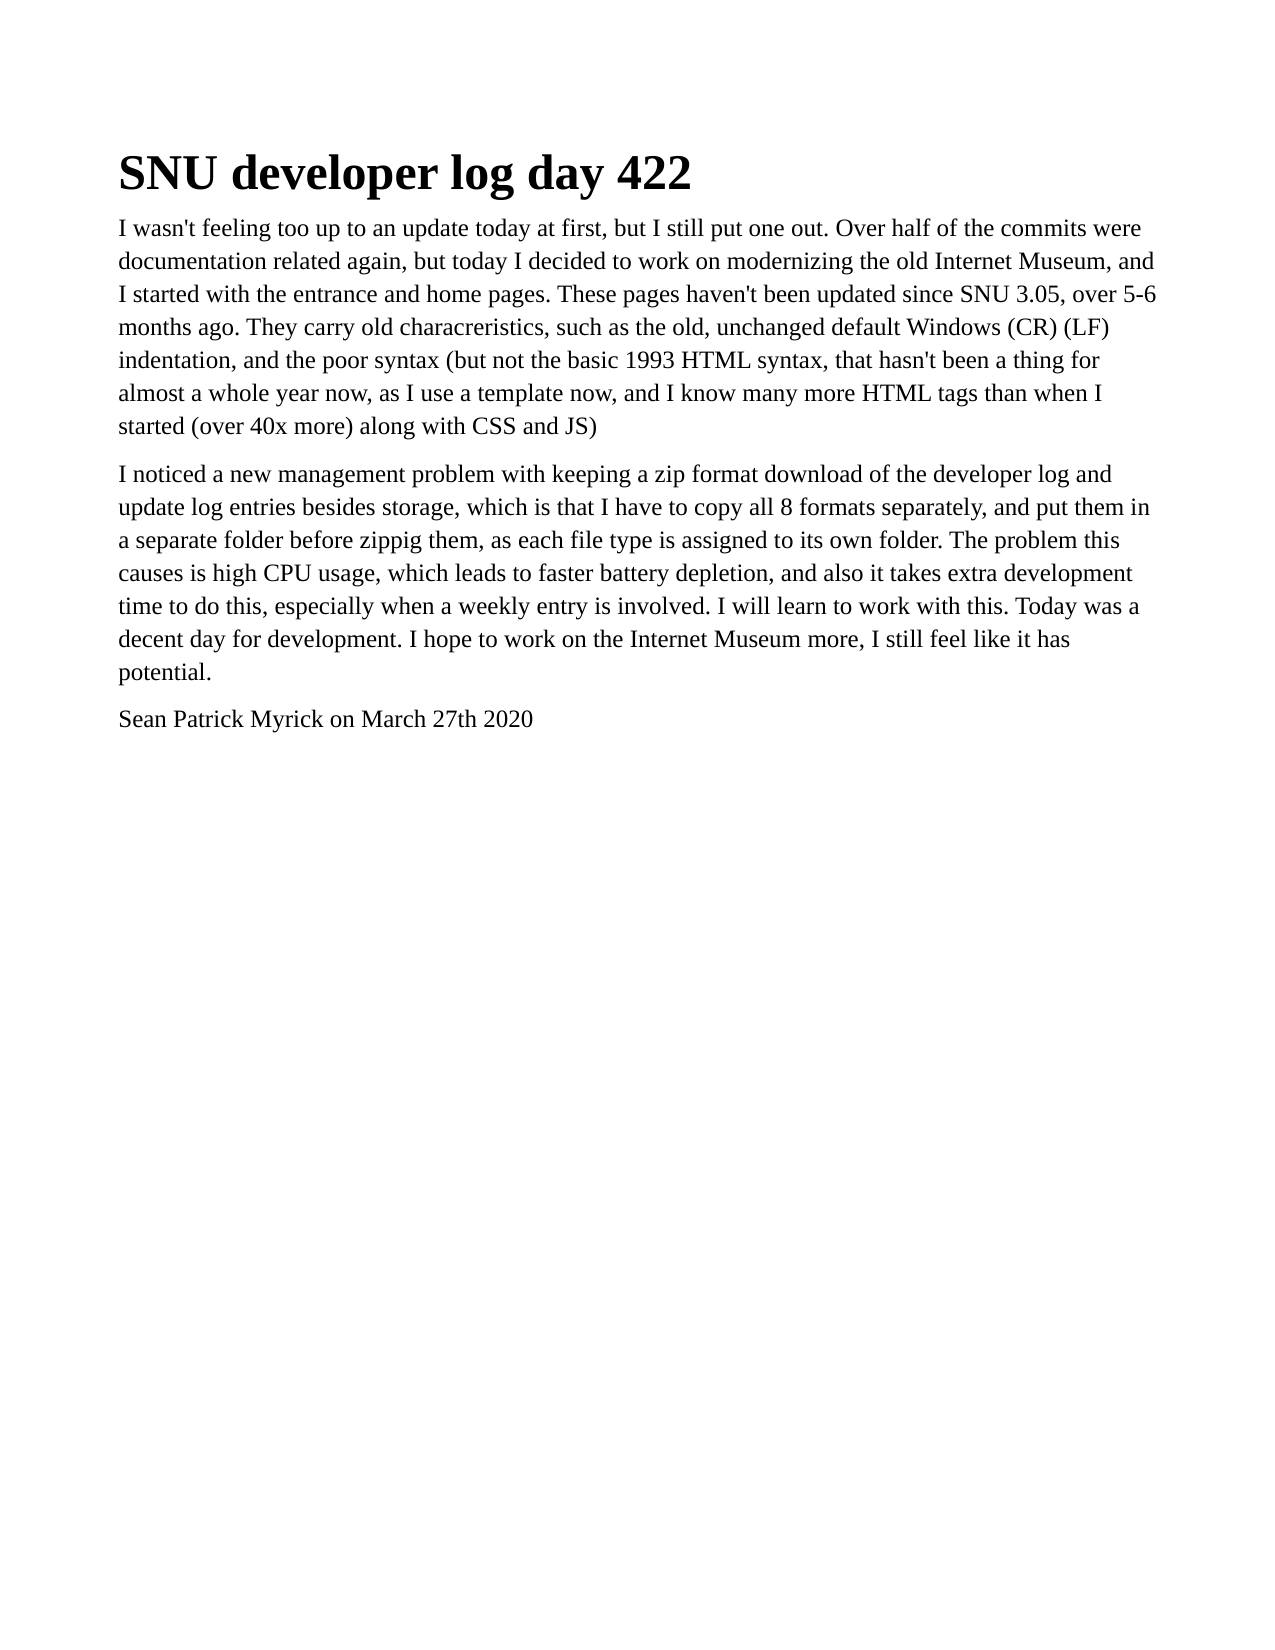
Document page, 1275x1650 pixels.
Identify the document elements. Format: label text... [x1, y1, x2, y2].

text I noticed a new management problem with keeping a zip format download of the developer log and update log entries besides storage, which is that I have to copy all 8 formats separately, and put them in a separate folder before zippig them, as each file type is assigned to its own folder. The problem this causes is high CPU usage, which leads to faster battery depletion, and also it takes extra development time to do this, especially when a weekly entry is involved. I will learn to work with this. Today was a decent day for development. I hope to work on the Internet Museum more, I still feel like it has potential. [118, 459, 1157, 686]
text Sean Patrick Myrick on March 27th 2020 [118, 704, 1157, 733]
text I wasn't feeling too up to an update today at first, but I still put one out. Over half of the commits were documentation related again, but today I decided to work on modernizing the old Internet Museum, and I started with the entrance and home pages. These pages haven't been updated since SNU 3.05, over 5-6 months ago. They carry old characreristics, such as the old, unchanged default Windows (CR) (LF) indentation, and the poor syntax (but not the basic 1993 HTML syntax, that hasn't been a thing for almost a whole year now, as I use a template now, and I know many more HTML tags than when I started (over 40x more) along with CSS and JS) [118, 213, 1157, 440]
subtitle SNU developer log day 422 [118, 143, 1157, 201]
